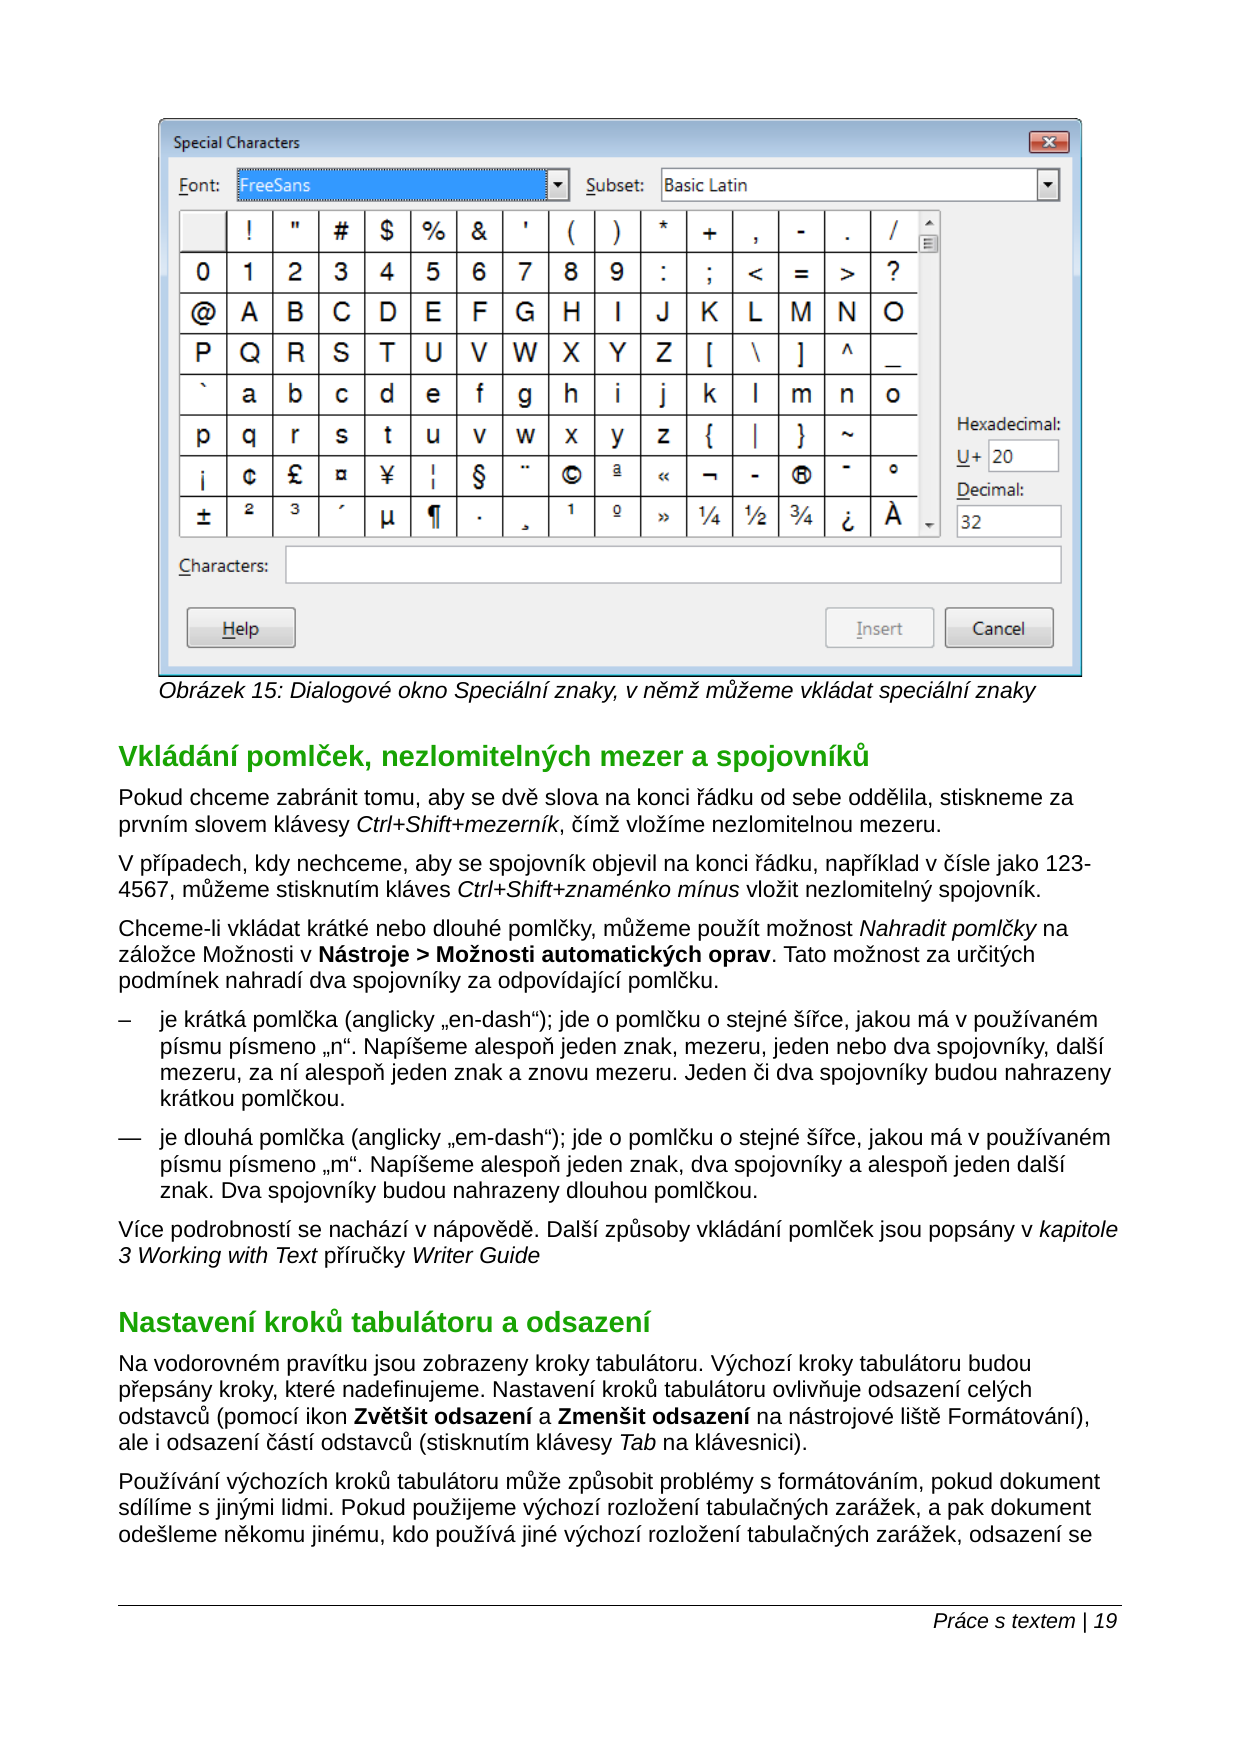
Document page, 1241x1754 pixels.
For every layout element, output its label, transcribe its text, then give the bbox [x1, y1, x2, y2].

text Chceme-li vkládat krátké nebo dlouhé pomlčky, můžeme použít možnost Nahradit pomlčky na záložce Možnosti v Nástroje > Možnosti automatických oprav. Tato možnost za určitých podmínek nahradí dva spojovníky za odpovídající pomlčku. [118, 915, 1122, 994]
text Používání výchozích kroků tabulátoru může způsobit problémy s formátováním, pokud dokument sdílíme s jinými lidmi. Pokud použijeme výchozí rozložení tabulačných zarážek, a pak dokument odešleme někomu jinému, kdo používá jiné výchozí rozložení tabulačných zarážek, odsazení se [118, 1468, 1122, 1547]
subtitle Nastavení kroků tabulátoru a odsazení [118, 1305, 1122, 1338]
text — je dlouhá pomlčka (anglicky „em-dash“); jde o pomlčku o stejné šířce, jakou má v používaném písmu písmeno „m“. Napíšeme alespoň jeden znak, dva spojovníky a alespoň jeden další znak. Dva spojovníky budou nahrazeny dlouhou pomlčkou. [118, 1124, 1122, 1203]
text Pokud chceme zabránit tomu, aby se dvě slova na konci řádku od sebe oddělila, stiskneme za prvním slovem klávesy Ctrl+Shift+mezerník, čímž vložíme nezlomitelnou mezeru. [118, 784, 1122, 837]
text – je krátká pomlčka (anglicky „en-dash“); jde o pomlčku o stejné šířce, jakou má v používaném písmu písmeno „n“. Napíšeme alespoň jeden znak, mezeru, jeden nebo dva spojovníky, další mezeru, za ní alespoň jeden znak a znovu mezeru. Jeden či dva spojovníky budou nahrazeny krátkou pomlčkou. [118, 1006, 1122, 1112]
picture [158, 118, 1083, 677]
subtitle Vkládání pomlček, nezlomitelných mezer a spojovníků [118, 739, 1122, 773]
text Obrázek 15: Dialogové okno Speciální znaky, v němž můžeme vkládat speciální znaky [158, 677, 1082, 703]
text Na vodorovném pravítku jsou zobrazeny kroky tabulátoru. Výchozí kroky tabulátoru budou přepsány kroky, které nadefinujeme. Nastavení kroků tabulátoru ovlivňuje odsazení celých odstavců (pomocí ikon Zvětšit odsazení a Zmenšit odsazení na nástrojové liště Formátování), ale i odsazení částí odstavců (stisknutím klávesy Tab na klávesnici). [118, 1350, 1122, 1455]
text V případech, kdy nechceme, aby se spojovník objevil na konci řádku, například v čísle jako 123-4567, můžeme stisknutím kláves Ctrl+Shift+znaménko mínus vložit nezlomitelný spojovník. [118, 849, 1122, 902]
text Více podrobností se nachází v nápovědě. Další způsoby vkládání pomlček jsou popsány v kapitole 3 Working with Text příručky Writer Guide [118, 1216, 1122, 1268]
